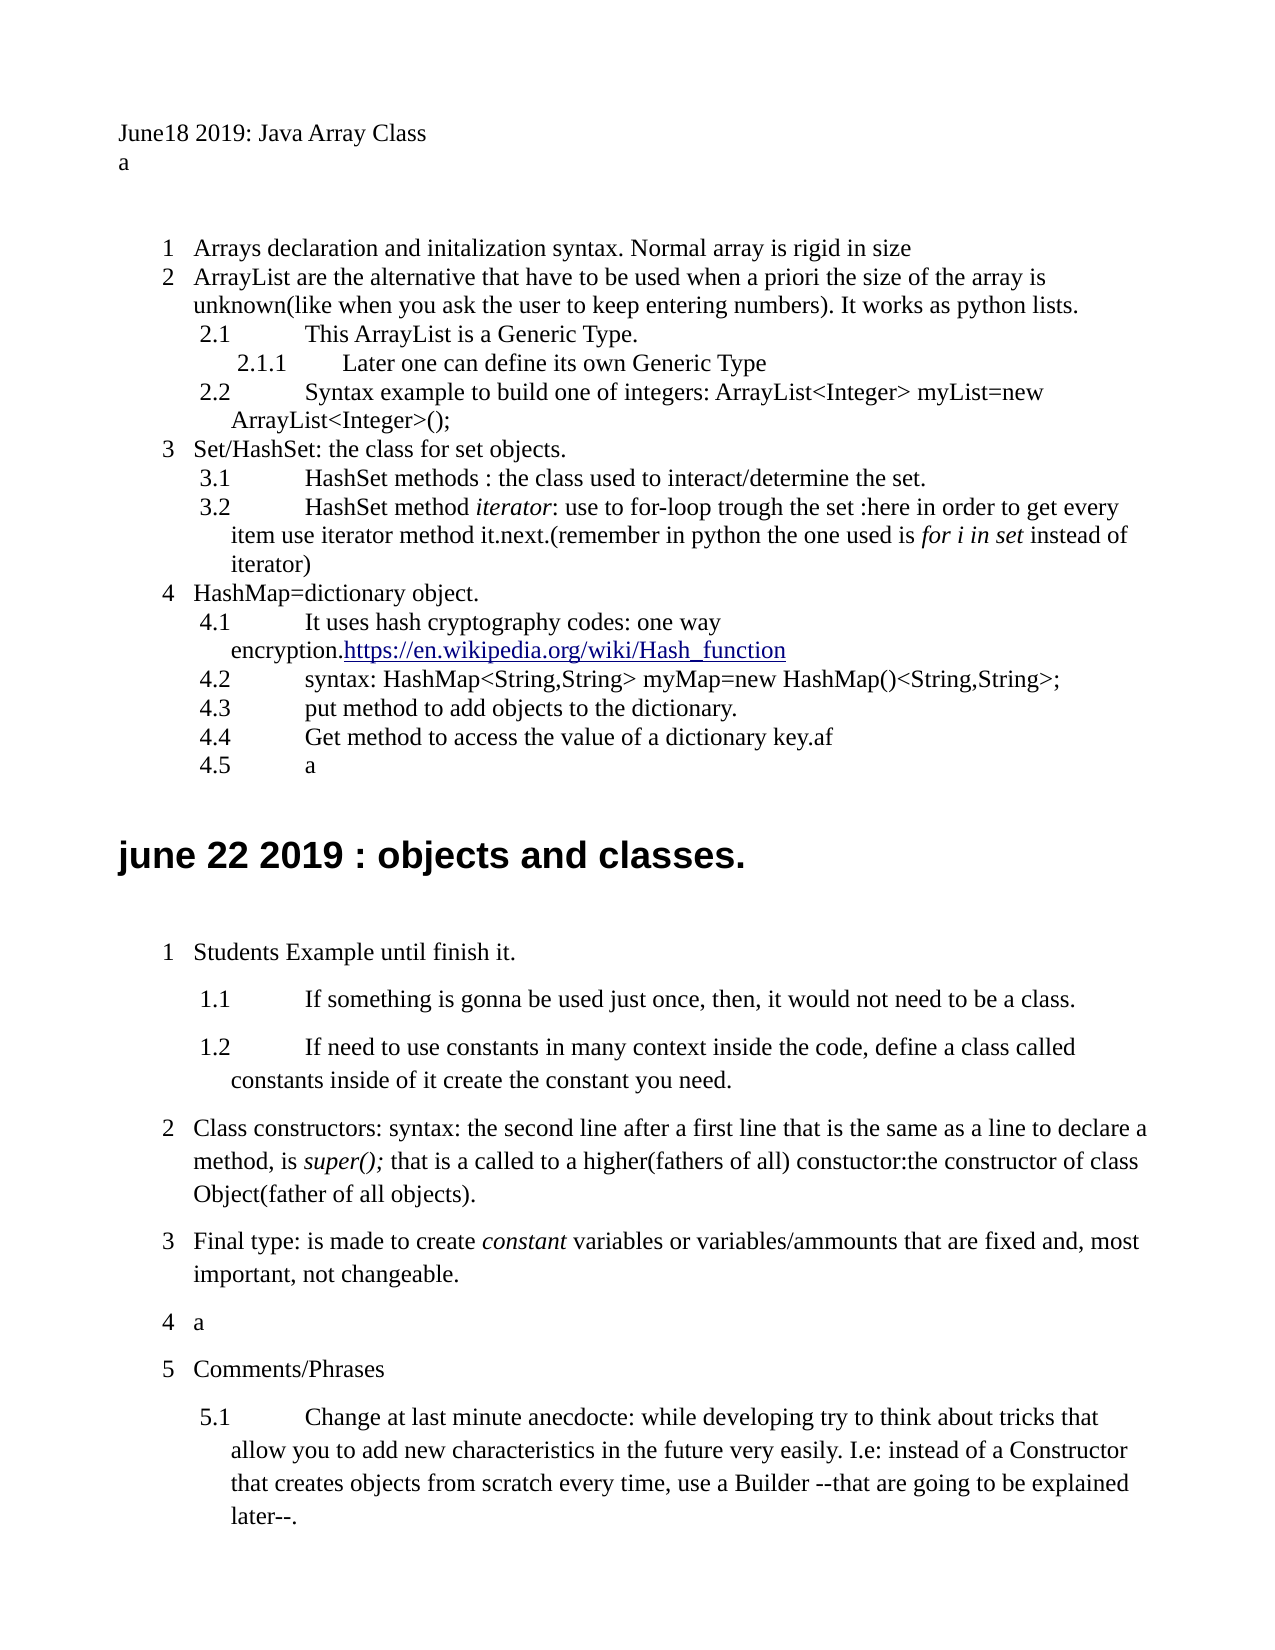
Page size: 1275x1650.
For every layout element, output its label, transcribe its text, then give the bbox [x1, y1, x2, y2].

list This ArrayList is a Generic Type. [193, 319, 1157, 348]
list Arrays declaration and initalization syntax. Normal array is rigid in size [156, 233, 1157, 262]
list Syntax example to build one of integers: ArrayList<Integer> myList=new ArrayList<Integer>(); [193, 377, 1157, 434]
list syntax: HashMap<String,String> myMap=new HashMap()<String,String>; [193, 664, 1157, 693]
list Students Example until finish it. [156, 937, 1157, 966]
list HashSet methods : the class used to interact/determine the set. [193, 463, 1157, 492]
list HashMap=dictionary object. [156, 578, 1157, 607]
list It uses hash cryptography codes: one way encryption.https://en.wikipedia.org/wiki/Hash_function [193, 607, 1157, 664]
list If need to use constants in many context inside the code, define a class called constants inside of it create the constant you need. [193, 1032, 1157, 1094]
list put method to add objects to the dictionary. [193, 693, 1157, 722]
list Later one can define its own Generic Type [231, 348, 1157, 377]
subtitle june 22 2019 : objects and classes. [118, 833, 1157, 877]
text June18 2019: Java Array Class [118, 118, 1157, 147]
list Get method to access the value of a dictionary key.af [193, 722, 1157, 751]
list Class constructors: syntax: the second line after a first line that is the same as a line to declare a method, is super(); that is a called to a higher(fathers of all) constuctor:the constructor of class Object(father of all objects). [156, 1113, 1157, 1207]
list ArrayList are the alternative that have to be used when a priori the size of the array is unknown(like when you ask the user to keep entering numbers). It works as python lists. [156, 262, 1157, 319]
list a [156, 1307, 1157, 1336]
list Set/HashSet: the class for set objects. [156, 434, 1157, 463]
list Comments/Phrases [156, 1354, 1157, 1383]
list Final type: is made to create constant variables or variables/ammounts that are fixed and, most important, not changeable. [156, 1226, 1157, 1288]
list Change at last minute anecdocte: while developing try to think about tricks that allow you to add new characteristics in the future very easily. I.e: instead of a Constructor that creates objects from scratch every time, use a Builder --that are going to be explained later--. [193, 1402, 1157, 1530]
text a [118, 147, 1157, 176]
list HashSet method iterator: use to for-loop trough the set :here in order to get every item use iterator method it.next.(remember in python the one used is for i in set instead of iterator) [193, 492, 1157, 578]
list If something is gonna be used just once, then, it would not need to be a class. [193, 984, 1157, 1013]
list a [193, 751, 1157, 779]
